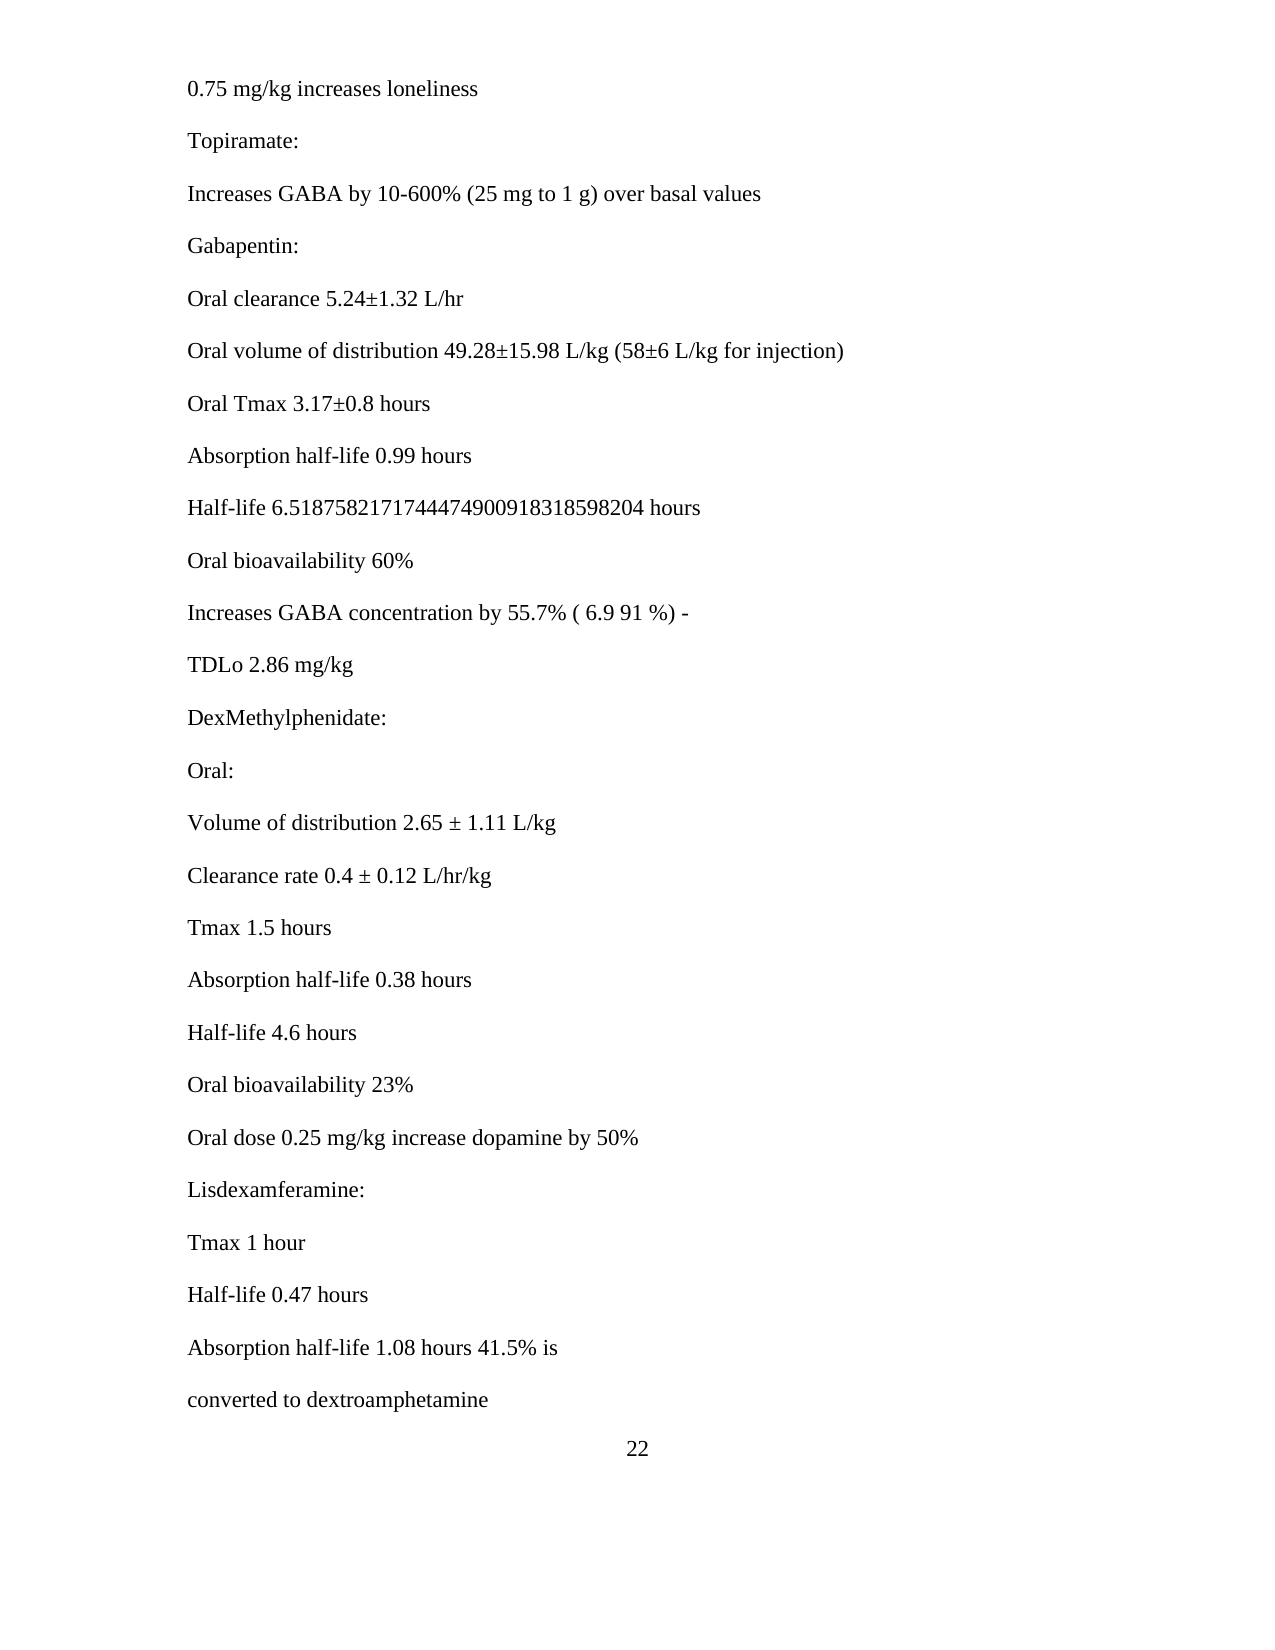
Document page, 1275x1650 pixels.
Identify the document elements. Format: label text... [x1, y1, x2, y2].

text Absorption half-life 0.99 hours [187, 442, 1085, 468]
text Oral: [187, 757, 1085, 783]
text Oral dose 0.25 mg/kg increase dopamine by 50% [187, 1124, 1085, 1150]
text Absorption half-life 0.38 hours [187, 967, 1085, 993]
text Tmax 1 hour [187, 1229, 1085, 1255]
text Clearance rate 0.4 ± 0.12 L/hr/kg [187, 862, 1085, 888]
text Increases GABA by 10-600% (25 mg to 1 g) over basal values [187, 180, 1085, 206]
text Half-life 4.6 hours [187, 1019, 1085, 1045]
text Topiramate: [187, 127, 1085, 154]
text Lisdexamferamine: [187, 1176, 1085, 1202]
text Tmax 1.5 hours [187, 914, 1085, 941]
text Oral bioavailability 23% [187, 1071, 1085, 1098]
text Volume of distribution 2.65 ± 1.11 L/kg [187, 809, 1085, 836]
text Oral Tmax 3.17±0.8 hours [187, 389, 1085, 416]
text Oral bioavailability 60% [187, 547, 1085, 573]
text Half-life 0.47 hours [187, 1281, 1085, 1307]
text Half-life 6.5187582171744474900918318598204 hours [187, 494, 1085, 521]
text 0.75 mg/kg increases loneliness [187, 75, 1085, 101]
text Increases GABA concentration by 55.7% ( 6.9 91 %) - [187, 599, 1085, 626]
text TDLo 2.86 mg/kg DexMethylphenidate: [187, 652, 549, 731]
text Oral clearance 5.24±1.32 L/hr [187, 285, 1085, 311]
text Oral volume of distribution 49.28±15.98 L/kg (58±6 L/kg for injection) [187, 337, 1085, 363]
text Absorption half-life 1.08 hours 41.5% is converted to dextroamphetamine [187, 1333, 587, 1413]
text Gabapentin: [187, 232, 1085, 259]
